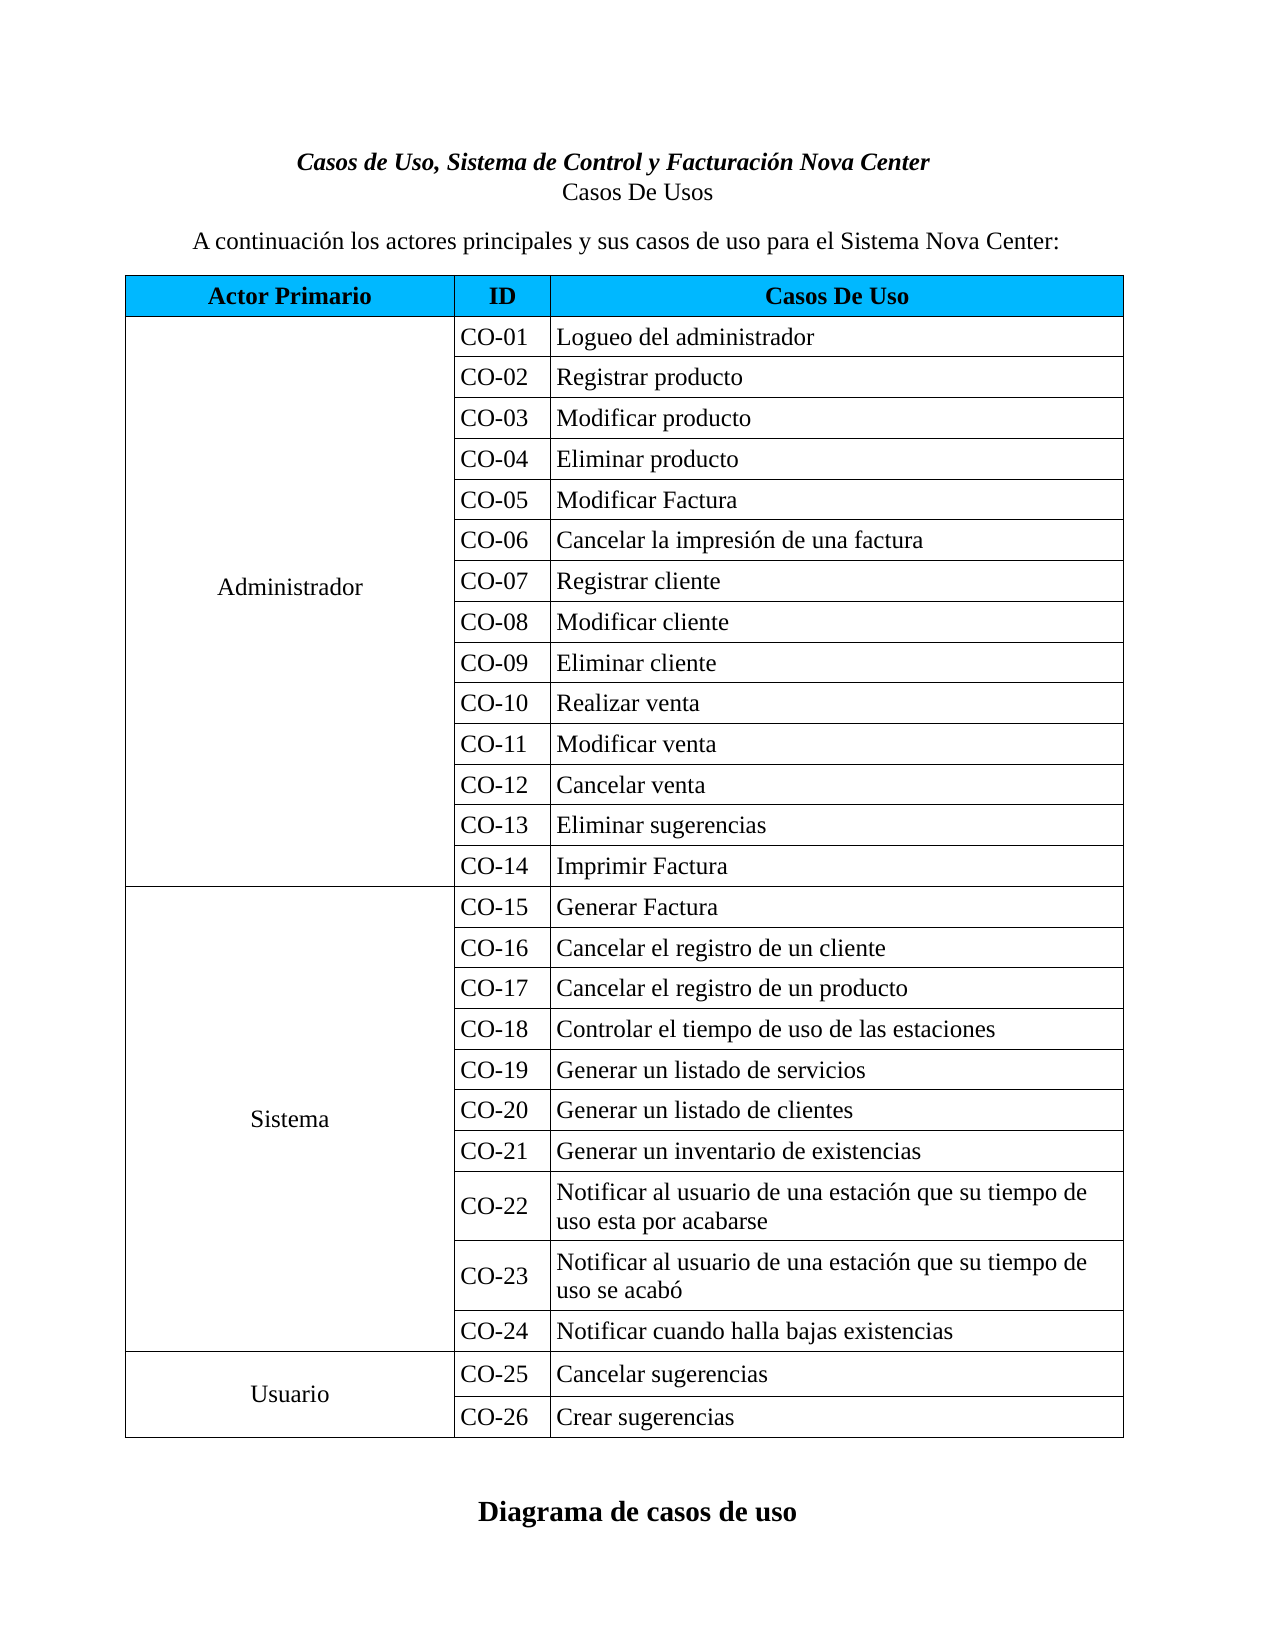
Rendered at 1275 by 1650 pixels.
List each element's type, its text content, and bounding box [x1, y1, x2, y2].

table_cell Modificar Factura [551, 480, 1123, 519]
table_cell CO-10 [455, 683, 550, 723]
table_header Casos De Uso [551, 276, 1123, 316]
table_cell Cancelar sugerencias [551, 1352, 1123, 1396]
table_header ID [455, 276, 550, 316]
table_cell CO-06 [455, 520, 550, 560]
table_cell Controlar el tiempo de uso de las estaciones [551, 1009, 1123, 1049]
table_cell Notificar al usuario de una estación que su tiempo de uso esta por acabarse [551, 1172, 1123, 1240]
table_cell CO-25 [455, 1352, 550, 1396]
table_cell CO-07 [455, 561, 550, 601]
table_cell CO-09 [455, 643, 550, 682]
table_cell CO-14 [455, 846, 550, 886]
table_cell Generar un inventario de existencias [551, 1131, 1123, 1171]
table_cell Sistema [126, 887, 454, 1351]
table_cell Eliminar sugerencias [551, 805, 1123, 845]
table_cell Eliminar producto [551, 439, 1123, 478]
table_cell CO-12 [455, 765, 550, 804]
table_cell Logueo del administrador [551, 317, 1123, 356]
table_cell CO-05 [455, 480, 550, 519]
table_cell CO-15 [455, 887, 550, 926]
text A continuación los actores principales y sus casos de uso para el Sistema Nova Center: [118, 226, 1157, 254]
table_header Actor Primario [126, 276, 454, 316]
text Casos De Usos [118, 177, 1157, 205]
table_cell Cancelar el registro de un producto [551, 968, 1123, 1008]
table_cell Realizar venta [551, 683, 1123, 723]
table_cell Cancelar venta [551, 765, 1123, 804]
table_cell Generar un listado de clientes [551, 1090, 1123, 1130]
table_cell CO-17 [455, 968, 550, 1008]
table_cell CO-21 [455, 1131, 550, 1171]
table_cell Notificar al usuario de una estación que su tiempo de uso se acabó [551, 1241, 1123, 1310]
table_cell CO-18 [455, 1009, 550, 1049]
table_cell CO-22 [455, 1172, 550, 1240]
table_cell CO-16 [455, 928, 550, 967]
table_cell Notificar cuando halla bajas existencias [551, 1311, 1123, 1351]
table_cell Generar un listado de servicios [551, 1050, 1123, 1089]
table_cell Cancelar el registro de un cliente [551, 928, 1123, 967]
table_cell Modificar producto [551, 398, 1123, 438]
table_cell CO-11 [455, 724, 550, 763]
table_cell CO-13 [455, 805, 550, 845]
table_cell CO-02 [455, 357, 550, 397]
table_cell Registrar producto [551, 357, 1123, 397]
table_cell CO-20 [455, 1090, 550, 1130]
table_cell CO-19 [455, 1050, 550, 1089]
table_cell Usuario [126, 1352, 454, 1437]
table_cell Generar Factura [551, 887, 1123, 926]
table_cell CO-04 [455, 439, 550, 478]
table_cell CO-26 [455, 1397, 550, 1437]
table_cell Administrador [126, 317, 454, 886]
table_cell Modificar venta [551, 724, 1123, 763]
table_cell Cancelar la impresión de una factura [551, 520, 1123, 560]
table_cell CO-24 [455, 1311, 550, 1351]
table_cell Crear sugerencias [551, 1397, 1123, 1437]
table_cell CO-03 [455, 398, 550, 438]
table_cell CO-08 [455, 602, 550, 641]
text Diagrama de casos de uso [118, 1494, 1157, 1528]
table_cell CO-01 [455, 317, 550, 356]
table_cell Imprimir Factura [551, 846, 1123, 886]
table_cell Modificar cliente [551, 602, 1123, 641]
table_cell Registrar cliente [551, 561, 1123, 601]
table_cell CO-23 [455, 1241, 550, 1310]
table_cell Eliminar cliente [551, 643, 1123, 682]
